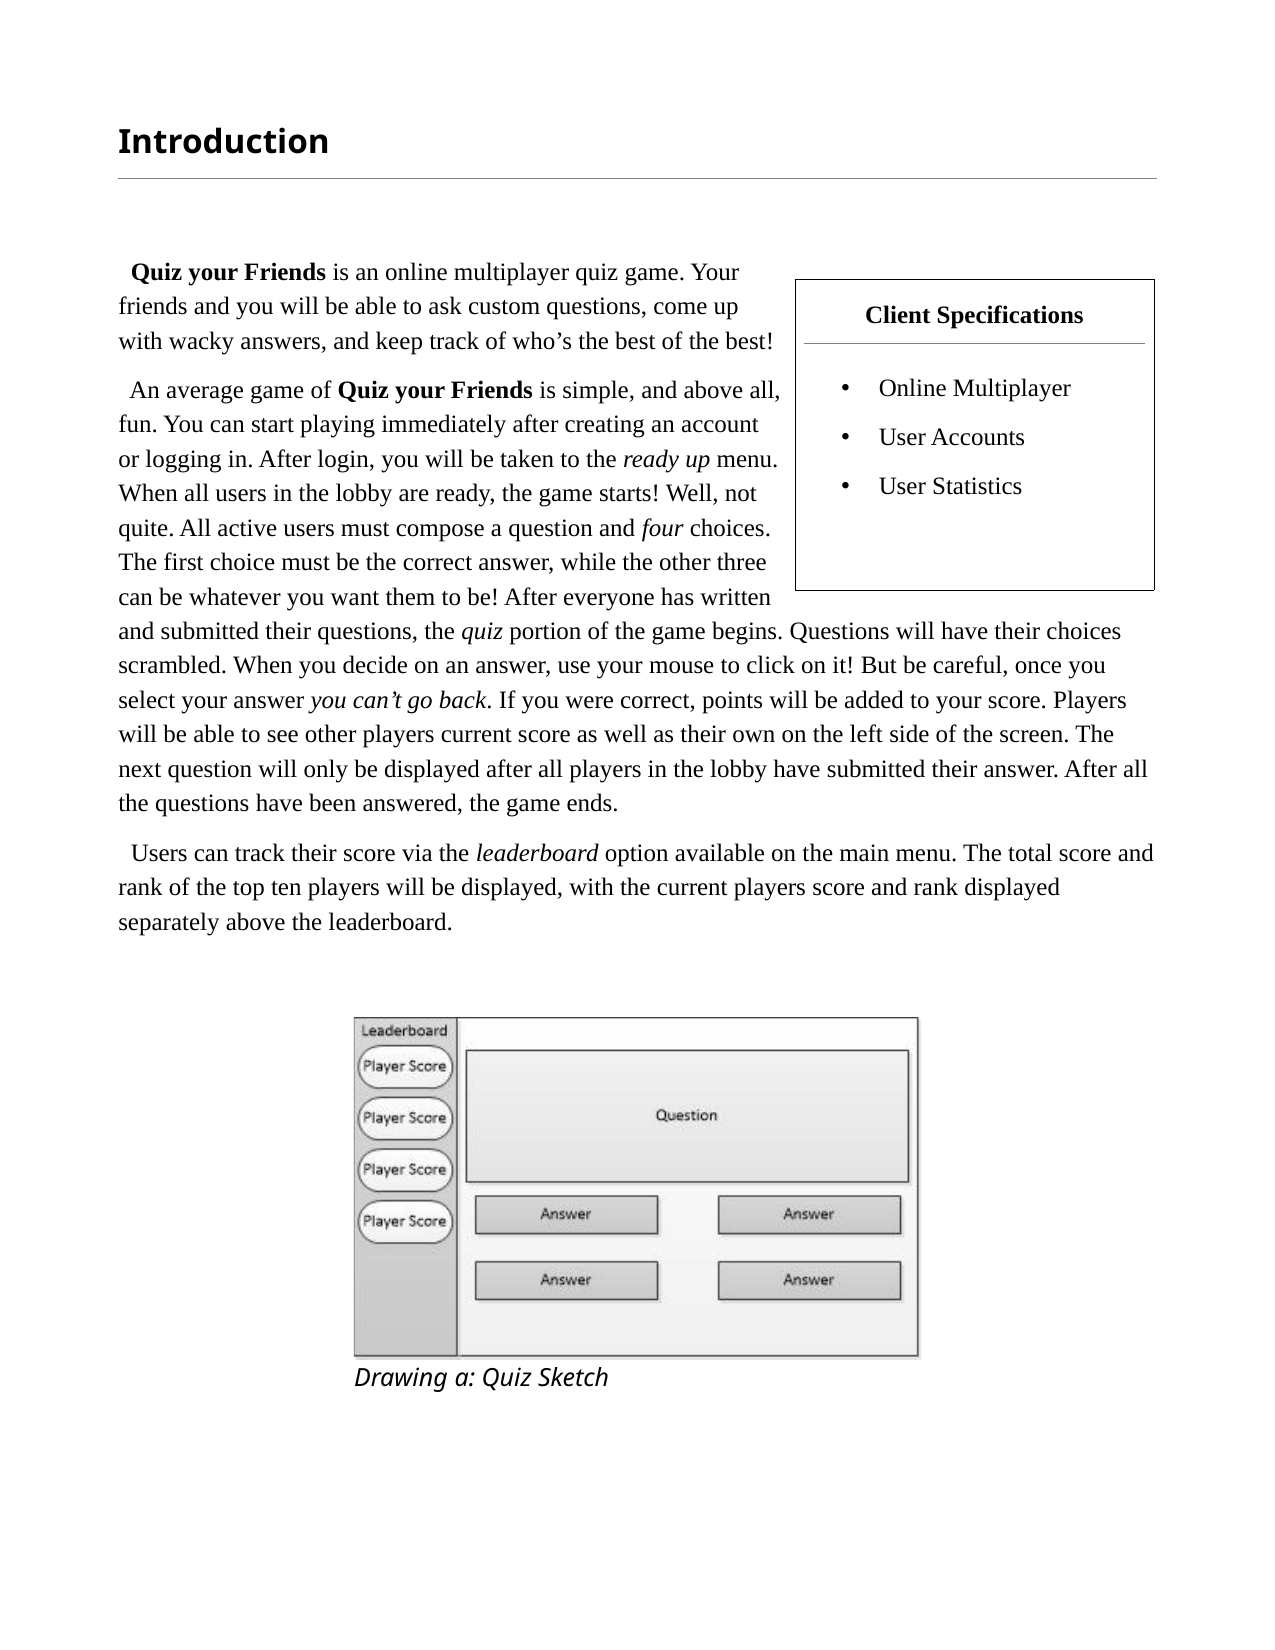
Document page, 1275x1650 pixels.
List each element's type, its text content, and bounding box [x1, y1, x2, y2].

list User Accounts [841, 422, 1145, 450]
text Client Specifications [803, 300, 1145, 328]
text Quiz your Friends is an online multiplayer quiz game. Your friends and you will be able to ask custom questions, come up with wacky answers, and keep track of who’s the best of the best! [118, 257, 1157, 590]
list User Statistics [841, 471, 1145, 499]
text Introduction [118, 118, 1157, 163]
text Users can track their score via the leaderboard option available on the main menu. The total score and rank of the top ten players will be displayed, with the current players score and rank displayed separately above the leaderboard. [118, 838, 1157, 935]
list Online Multiplayer [841, 373, 1145, 401]
text Drawing a: Quiz Sketch [354, 1360, 921, 1393]
picture [353, 1017, 922, 1360]
text An average game of Quiz your Friends is simple, and above all, fun. You can start playing immediately after creating an account or logging in. After login, you will be taken to the ready up menu. When all users in the lobby are ready, the game starts! Well, not quite. All active users must compose a question and four choices. The first choice must be the correct answer, while the other three can be whatever you want them to be! After everyone has written and submitted their questions, the quiz portion of the game begins. Questions will have their choices scrambled. When you decide on an answer, use your mouse to click on it! But be careful, once you select your answer you can’t go back. If you were correct, points will be added to your score. Players will be able to see other players current score as well as their own on the left side of the screen. The next question will only be displayed after all players in the lobby have submitted their answer. After all the questions have been answered, the game ends. [118, 375, 1157, 817]
